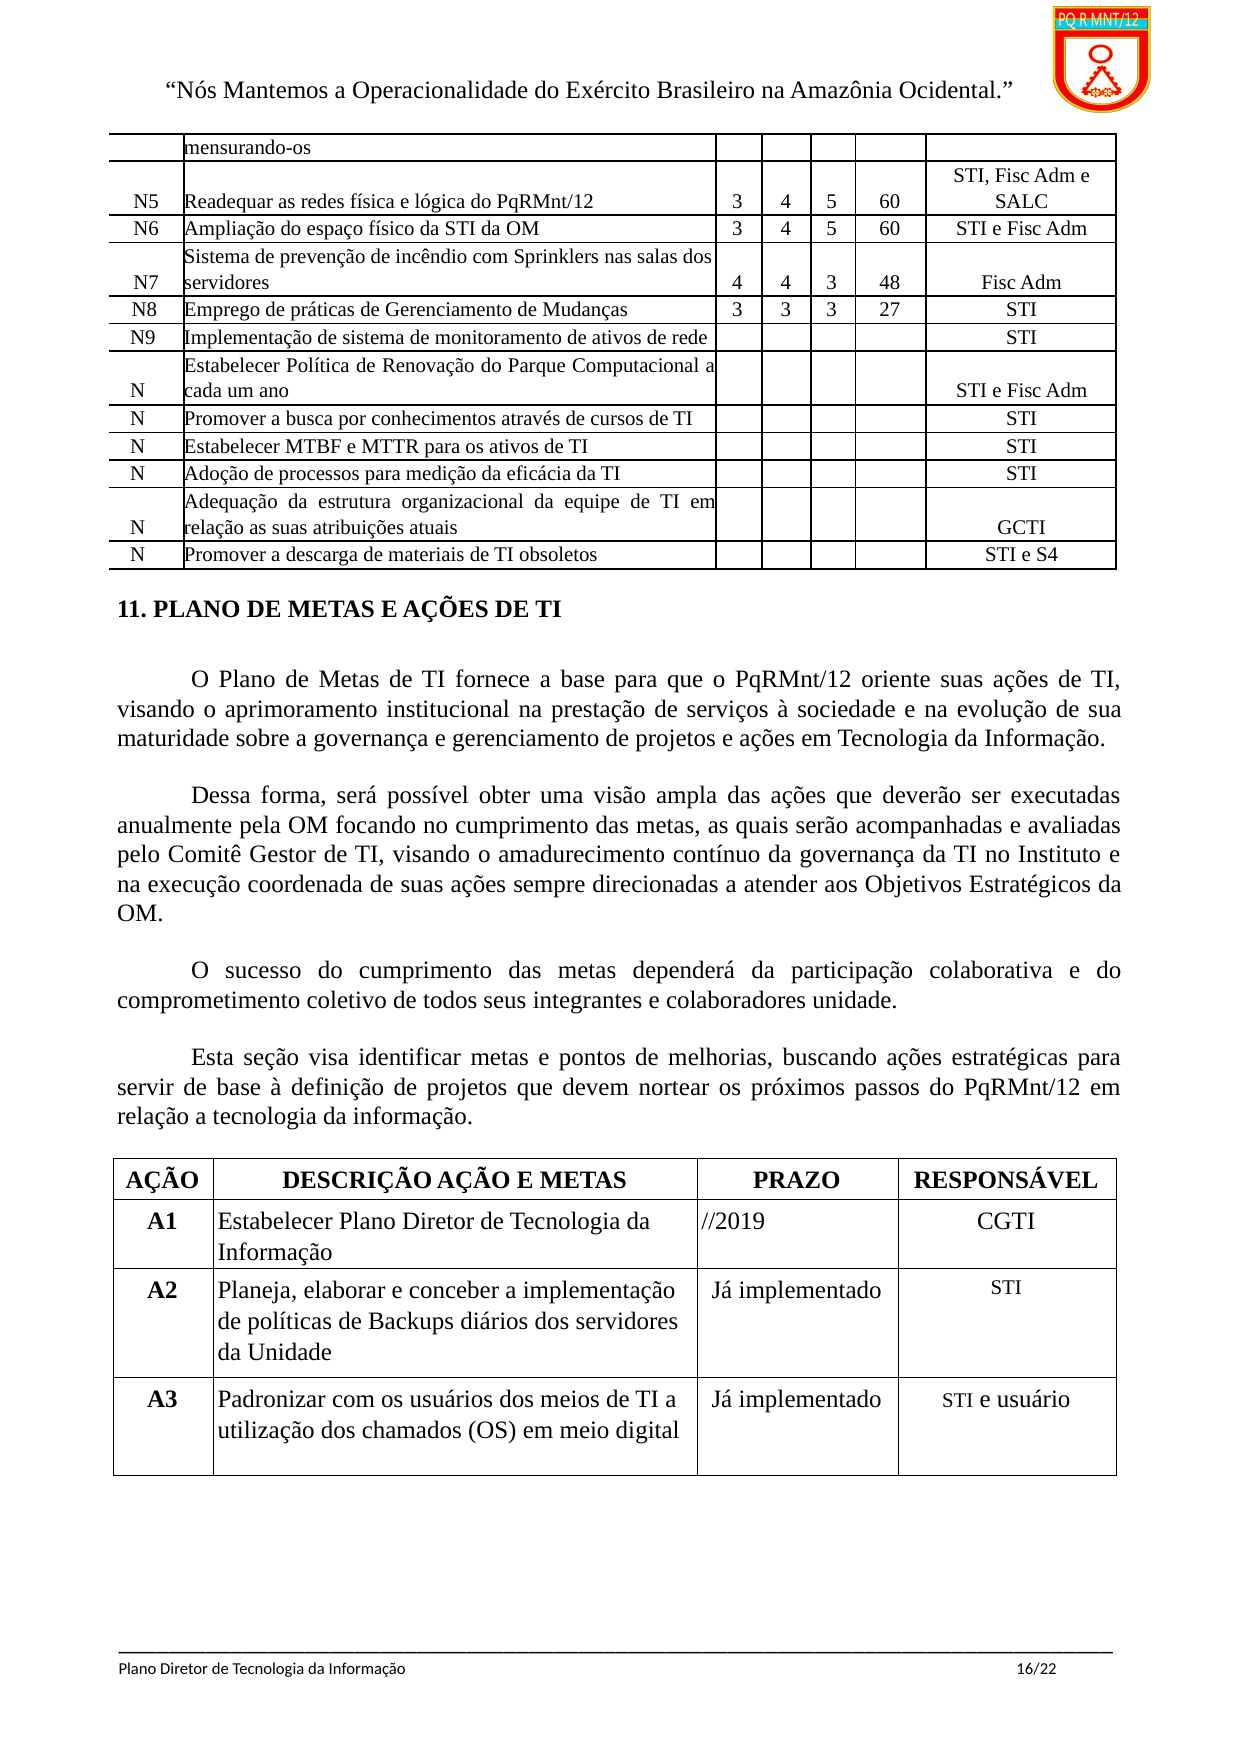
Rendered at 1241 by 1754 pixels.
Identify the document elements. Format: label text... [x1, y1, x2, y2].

table_cell [717, 433, 761, 459]
table_cell A1 [114, 1200, 213, 1268]
table_cell [763, 406, 810, 431]
table_cell N [109, 461, 183, 487]
table_cell [763, 433, 810, 459]
table_cell [717, 461, 761, 487]
table_cell [763, 488, 810, 540]
picture [1052, 6, 1151, 113]
table_cell 5 [812, 162, 855, 214]
table_cell Fisc Adm [927, 243, 1115, 295]
table_cell [717, 406, 761, 431]
table_header DESCRIÇÃO AÇÃO E METAS [214, 1159, 697, 1199]
table_cell STI, Fisc Adm e SALC [927, 162, 1115, 214]
table_cell Já implementado [698, 1378, 898, 1475]
table_cell //2019 [698, 1200, 898, 1268]
table_cell 3 [812, 297, 855, 323]
table_cell Adoção de processos para medição da eficácia da TI [185, 461, 715, 487]
table_cell [763, 461, 810, 487]
table_cell [812, 324, 855, 350]
table_cell STI [927, 297, 1115, 323]
text Dessa forma, será possível obter uma visão ampla das ações que deverão ser executadas anualmente pela OM focando no cumprimento das metas, as quais serão acompanhadas e avaliadas pelo Comitê Gestor de TI, visando o amadurecimento contínuo da governança da TI no Instituto e na execução coordenada de suas ações sempre direcionadas a atender aos Objetivos Estratégicos da OM. [117, 780, 1122, 927]
table_cell STI [927, 433, 1115, 459]
table_cell [717, 324, 761, 350]
table_cell A2 [114, 1269, 213, 1377]
table_cell Sistema de prevenção de incêndio com Sprinklers nas salas dos servidores [185, 243, 715, 295]
table_cell N [109, 406, 183, 431]
table_cell Emprego de práticas de Gerenciamento de Mudanças [185, 297, 715, 323]
table_header AÇÃO [114, 1159, 213, 1199]
table_cell mensurando-os [185, 135, 715, 160]
text O sucesso do cumprimento das metas dependerá da participação colaborativa e do comprometimento coletivo de todos seus integrantes e colaboradores unidade. [117, 956, 1122, 1014]
table_cell A3 [114, 1378, 213, 1475]
table_cell 4 [763, 162, 810, 214]
table_cell [927, 135, 1115, 160]
table_cell [856, 542, 925, 568]
table_cell [717, 488, 761, 540]
table_cell Adequação da estrutura organizacional da equipe de TI em relação as suas atribuições atuais [185, 488, 715, 540]
table_cell STI e Fisc Adm [927, 216, 1115, 242]
table_cell STI e usuário [899, 1378, 1116, 1475]
table_cell 3 [717, 162, 761, 214]
table_cell [856, 433, 925, 459]
table_cell Já implementado [698, 1269, 898, 1377]
table_cell STI e Fisc Adm [927, 352, 1115, 404]
table_cell [717, 542, 761, 568]
text Esta seção visa identificar metas e pontos de melhorias, buscando ações estratégicas para servir de base à definição de projetos que devem nortear os próximos passos do PqRMnt/12 em relação a tecnologia da informação. [117, 1042, 1122, 1130]
table_cell [763, 352, 810, 404]
table_cell STI [927, 324, 1115, 350]
table_cell [856, 324, 925, 350]
subtitle 11. PLANO DE METAS E AÇÕES DE TI [117, 594, 1123, 623]
table_cell STI [899, 1269, 1116, 1377]
table_cell [812, 433, 855, 459]
table_cell [109, 135, 183, 160]
table_cell 60 [856, 216, 925, 242]
table_cell [856, 488, 925, 540]
table_header RESPONSÁVEL [899, 1159, 1116, 1199]
table_cell [856, 135, 925, 160]
table_cell STI [927, 406, 1115, 431]
table_cell Promover a descarga de materiais de TI obsoletos [185, 542, 715, 568]
table_cell [812, 406, 855, 431]
table_cell Estabelecer Plano Diretor de Tecnologia da Informação [214, 1200, 697, 1268]
table_cell [812, 135, 855, 160]
table_cell [763, 135, 810, 160]
table_cell [812, 461, 855, 487]
table_cell Ampliação do espaço físico da STI da OM [185, 216, 715, 242]
table_cell N [109, 488, 183, 540]
table_cell 4 [763, 216, 810, 242]
table_cell Promover a busca por conhecimentos através de cursos de TI [185, 406, 715, 431]
table_cell 3 [717, 216, 761, 242]
table_cell 4 [763, 243, 810, 295]
table_cell 3 [763, 297, 810, 323]
table_cell N5 [109, 162, 183, 214]
table_cell [763, 542, 810, 568]
table_cell 5 [812, 216, 855, 242]
table_cell 3 [717, 297, 761, 323]
table_header PRAZO [698, 1159, 898, 1199]
table_cell 3 [812, 243, 855, 295]
table_cell STI [927, 461, 1115, 487]
table_cell [763, 324, 810, 350]
table_cell N6 [109, 216, 183, 242]
table_cell GCTI [927, 488, 1115, 540]
table_cell 48 [856, 243, 925, 295]
table_cell [856, 406, 925, 431]
table_cell Planeja, elaborar e conceber a implementação de políticas de Backups diários dos servidores da Unidade [214, 1269, 697, 1377]
table_cell 4 [717, 243, 761, 295]
table_cell N7 [109, 243, 183, 295]
table_cell [856, 461, 925, 487]
table_cell Padronizar com os usuários dos meios de TI a utilização dos chamados (OS) em meio digital [214, 1378, 697, 1475]
table_cell N9 [109, 324, 183, 350]
table_cell STI e S4 [927, 542, 1115, 568]
table_cell 60 [856, 162, 925, 214]
table_cell Estabelecer Política de Renovação do Parque Computacional a cada um ano [185, 352, 715, 404]
table_cell 27 [856, 297, 925, 323]
table_cell N [109, 433, 183, 459]
table_cell CGTI [899, 1200, 1116, 1268]
table_cell [717, 135, 761, 160]
table_cell [812, 542, 855, 568]
table_cell N [109, 352, 183, 404]
table_cell Implementação de sistema de monitoramento de ativos de rede [185, 324, 715, 350]
table_cell N [109, 542, 183, 568]
table_cell N8 [109, 297, 183, 323]
table_cell Estabelecer MTBF e MTTR para os ativos de TI [185, 433, 715, 459]
table_cell Readequar as redes física e lógica do PqRMnt/12 [185, 162, 715, 214]
table_cell [812, 488, 855, 540]
text O Plano de Metas de TI fornece a base para que o PqRMnt/12 oriente suas ações de TI, visando o aprimoramento institucional na prestação de serviços à sociedade e na evolução de sua maturidade sobre a governança e gerenciamento de projetos e ações em Tecnologia da Informação. [117, 664, 1122, 752]
table_cell [812, 352, 855, 404]
table_cell [717, 352, 761, 404]
table_cell [856, 352, 925, 404]
